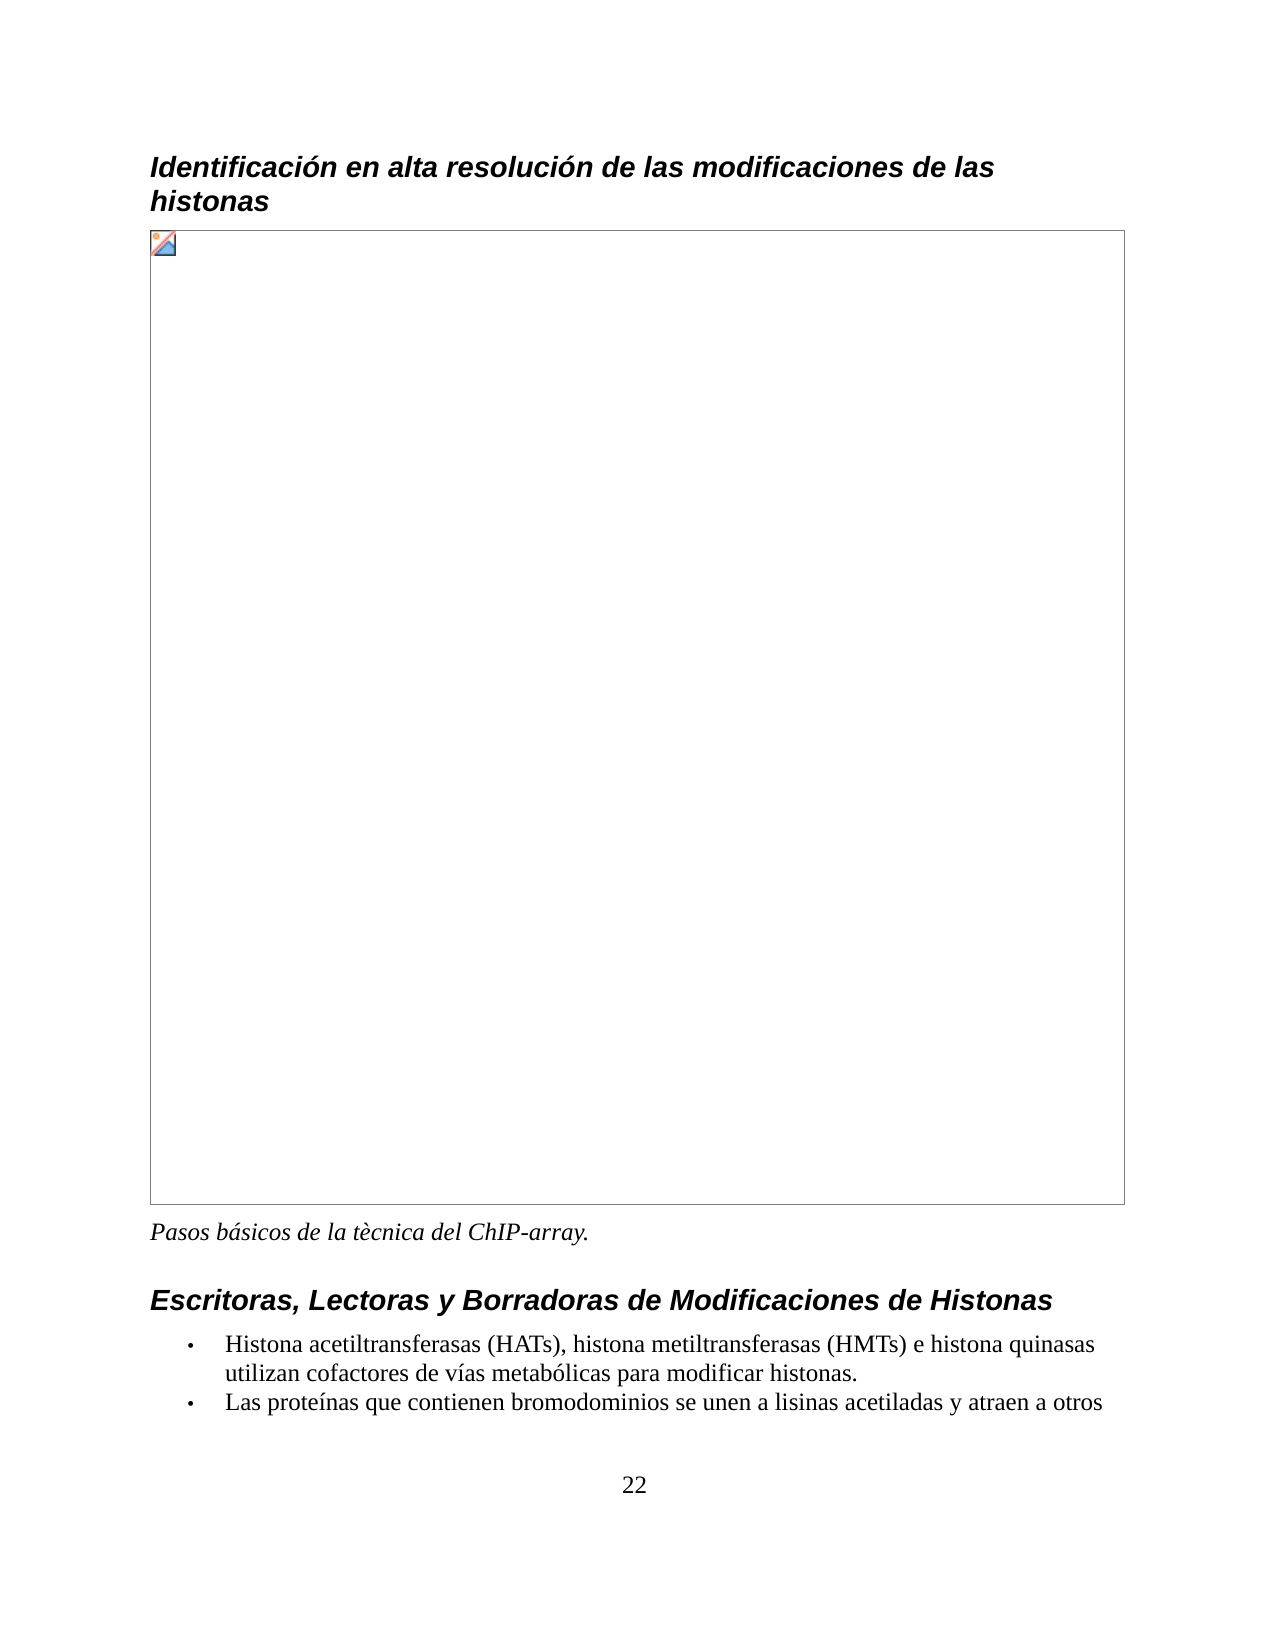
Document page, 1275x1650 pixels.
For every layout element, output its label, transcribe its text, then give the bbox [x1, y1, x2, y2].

list Las proteínas que contienen bromodominios se unen a lisinas acetiladas y atraen a otros [187, 1387, 1125, 1416]
subtitle Escritoras, Lectoras y Borradoras de Modificaciones de Histonas [150, 1283, 1125, 1317]
list Histona acetiltransferasas (HATs), histona metiltransferasas (HMTs) e histona quinasas utilizan cofactores de vías metabólicas para modificar histonas. [187, 1329, 1125, 1387]
subtitle Identificación en alta resolución de las modificaciones de las histonas [150, 150, 1125, 217]
text Pasos básicos de la tècnica del ChIP-array. [150, 1217, 1125, 1246]
